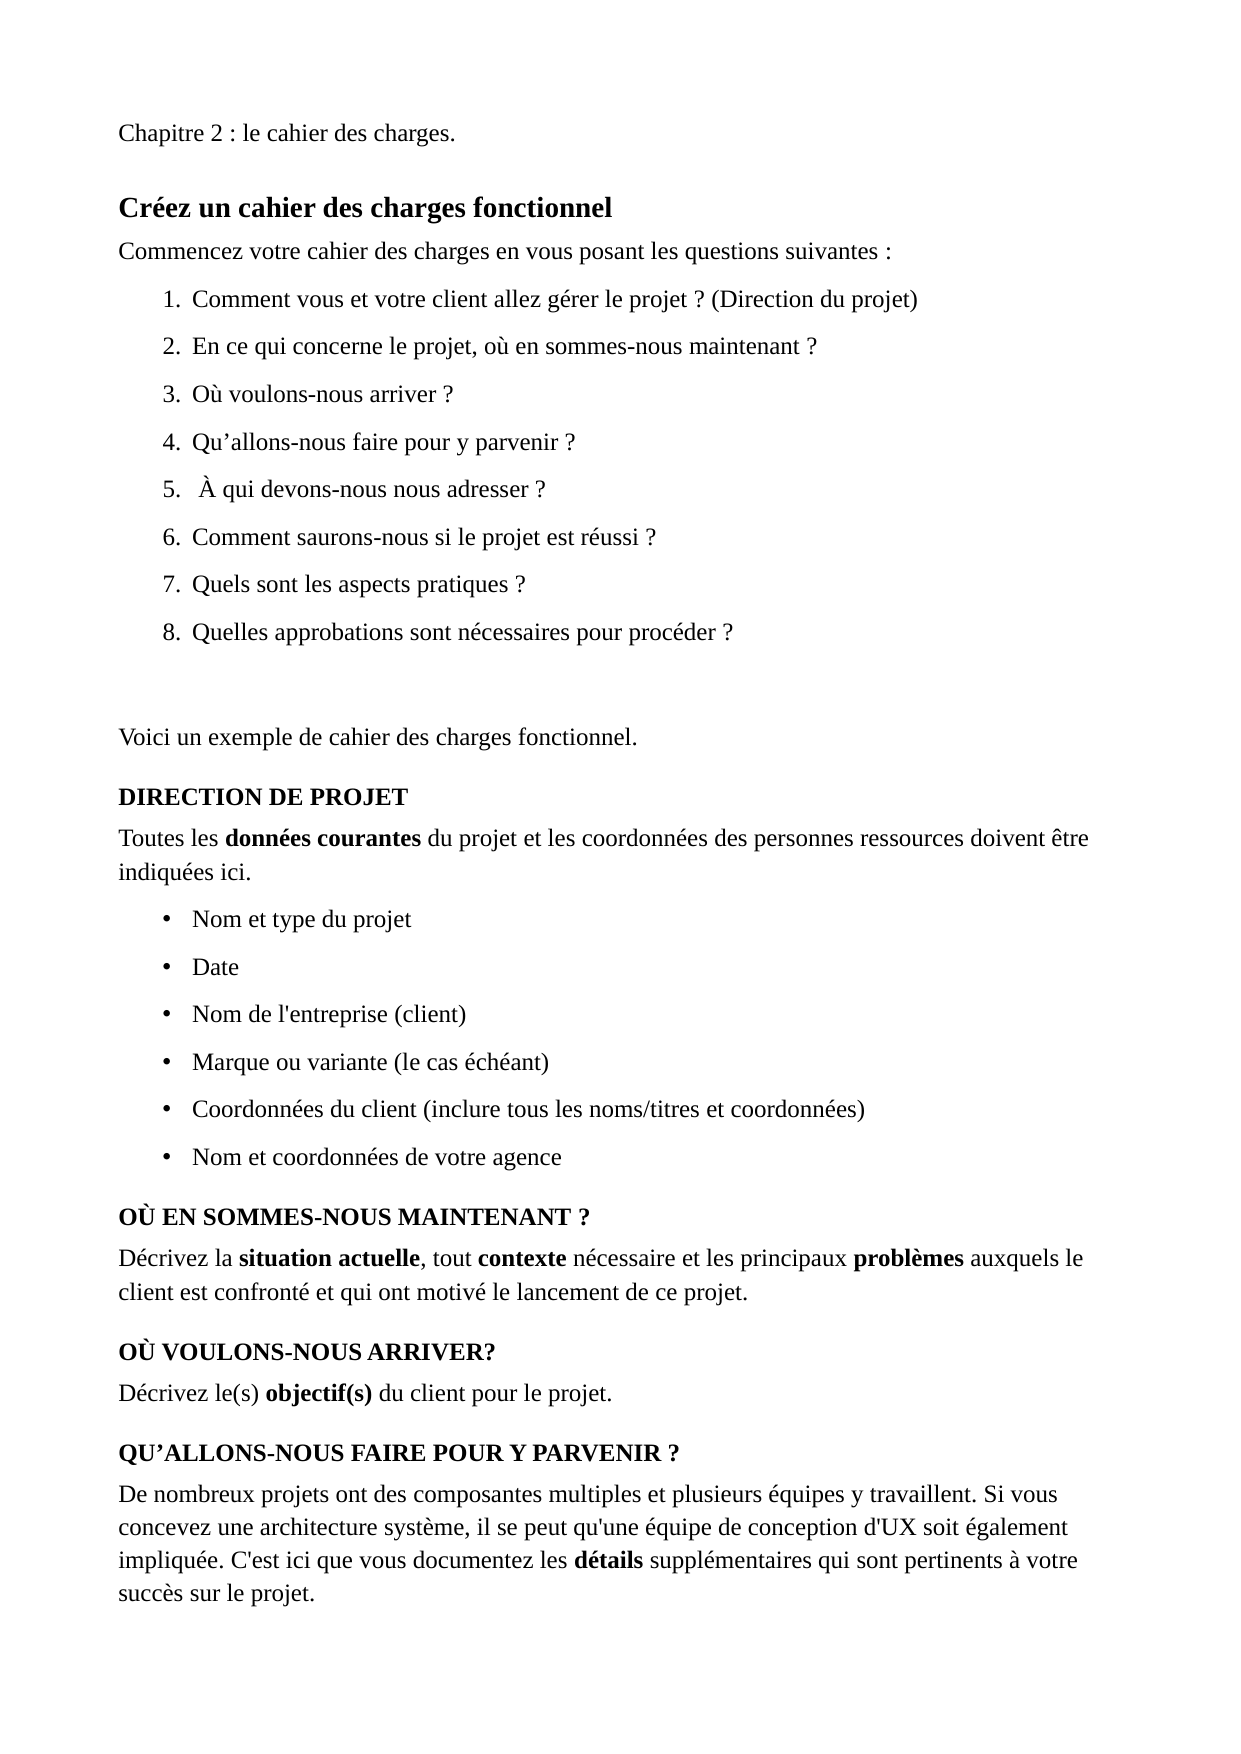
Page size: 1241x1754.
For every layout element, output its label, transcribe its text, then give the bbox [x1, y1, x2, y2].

list Quels sont les aspects pratiques ? [162, 569, 1122, 598]
list Nom et type du projet [162, 904, 1122, 933]
subtitle QU’ALLONS-NOUS FAIRE POUR Y PARVENIR ? [118, 1438, 1122, 1467]
subtitle OÙ EN SOMMES-NOUS MAINTENANT ? [118, 1202, 1122, 1231]
list Marque ou variante (le cas échéant) [162, 1047, 1122, 1076]
text De nombreux projets ont des composantes multiples et plusieurs équipes y travaillent. Si vous concevez une architecture système, il se peut qu'une équipe de conception d'UX soit également impliquée. C'est ici que vous documentez les détails supplémentaires qui sont pertinents à votre succès sur le projet. [118, 1479, 1122, 1607]
text Toutes les données courantes du projet et les coordonnées des personnes ressources doivent être indiquées ici. [118, 823, 1122, 885]
list Comment vous et votre client allez gérer le projet ? (Direction du projet) [162, 284, 1122, 313]
list Qu’allons-nous faire pour y parvenir ? [162, 427, 1122, 455]
list Nom de l'entreprise (client) [162, 999, 1122, 1028]
list En ce qui concerne le projet, où en sommes-nous maintenant ? [162, 331, 1122, 360]
list Date [162, 952, 1122, 981]
list Coordonnées du client (inclure tous les noms/titres et coordonnées) [162, 1094, 1122, 1123]
list Nom et coordonnées de votre agence [162, 1142, 1122, 1171]
list Comment saurons-nous si le projet est réussi ? [162, 522, 1122, 551]
subtitle DIRECTION DE PROJET [118, 782, 1122, 811]
text Commencez votre cahier des charges en vous posant les questions suivantes : [118, 236, 1122, 265]
text Voici un exemple de cahier des charges fonctionnel. [118, 722, 1122, 751]
text Décrivez la situation actuelle, tout contexte nécessaire et les principaux problèmes auxquels le client est confronté et qui ont motivé le lancement de ce projet. [118, 1243, 1122, 1305]
list Quelles approbations sont nécessaires pour procéder ? [162, 617, 1122, 646]
list Où voulons-nous arriver ? [162, 379, 1122, 408]
text Chapitre 2 : le cahier des charges. [118, 118, 1122, 147]
text Décrivez le(s) objectif(s) du client pour le projet. [118, 1378, 1122, 1407]
list À qui devons-nous nous adresser ? [162, 474, 1122, 503]
subtitle OÙ VOULONS-NOUS ARRIVER? [118, 1337, 1122, 1365]
subtitle Créez un cahier des charges fonctionnel [118, 190, 1122, 224]
